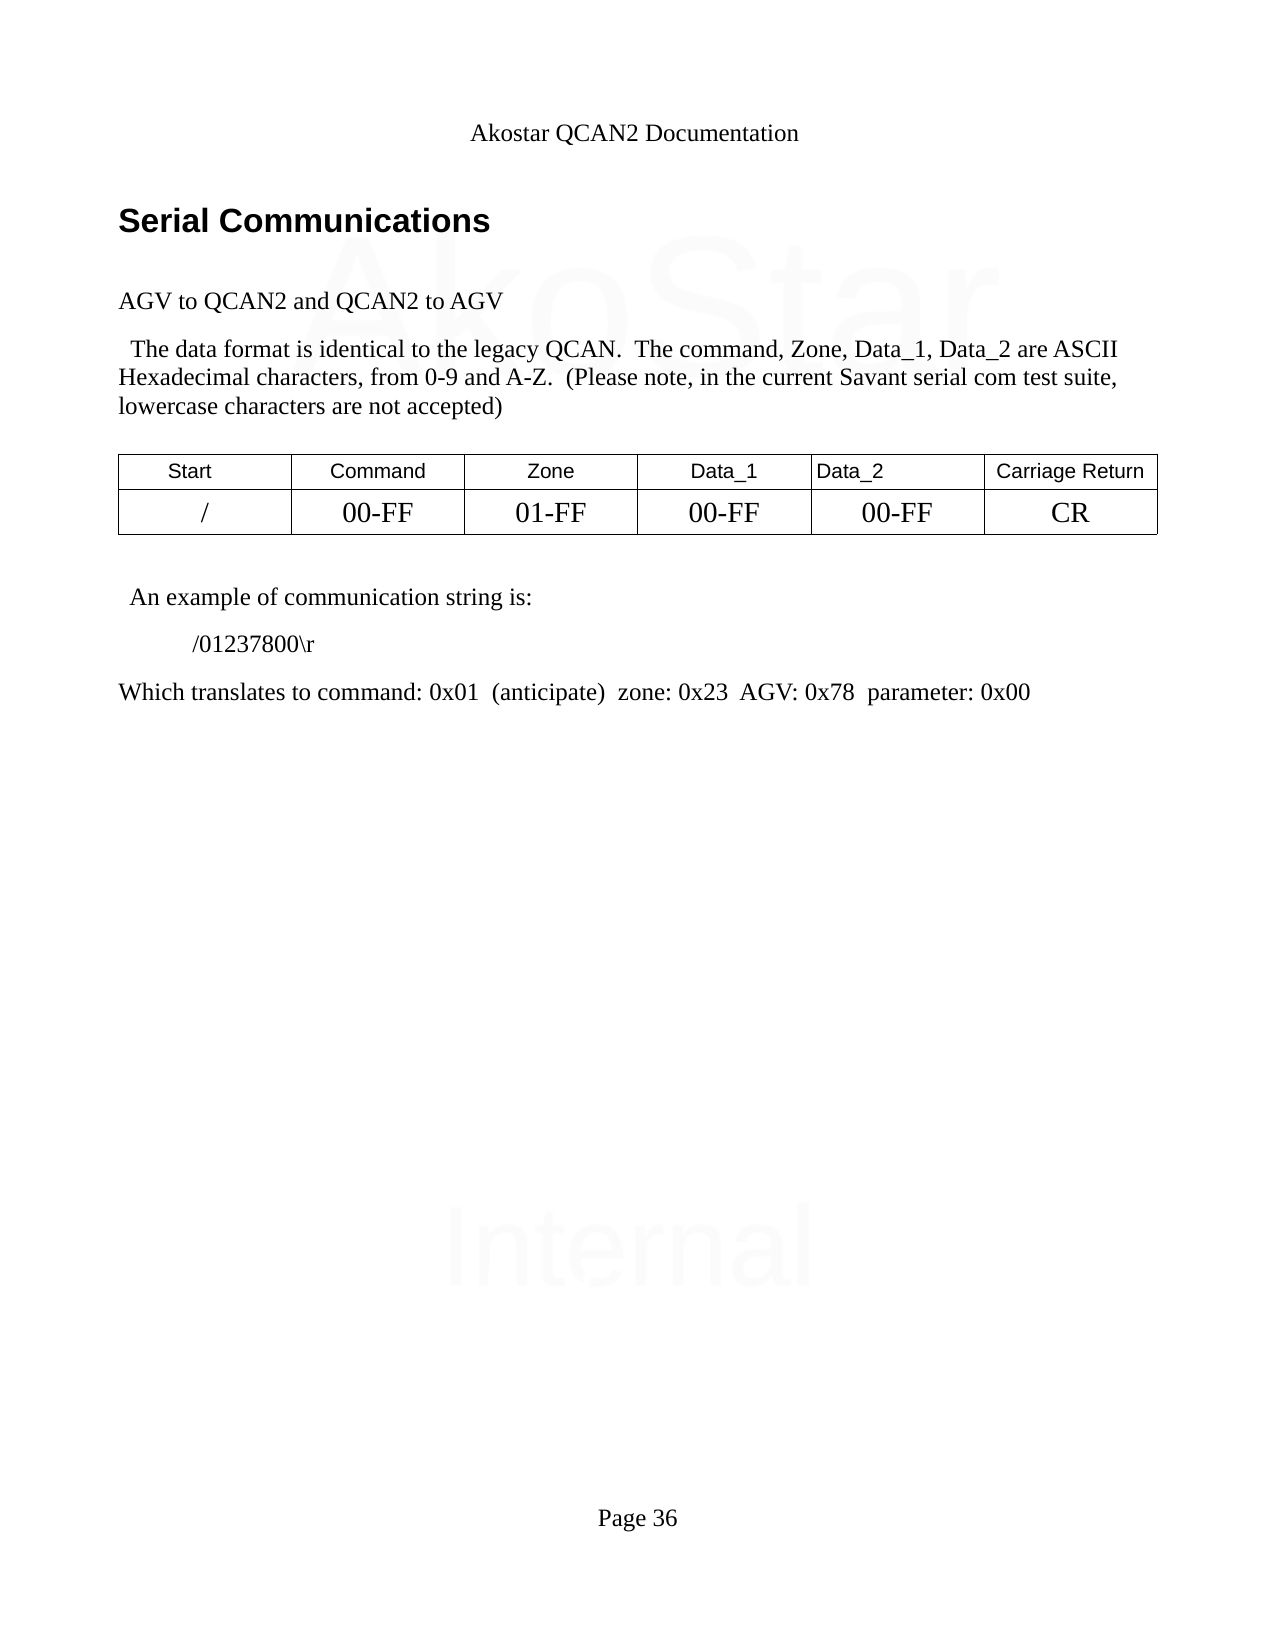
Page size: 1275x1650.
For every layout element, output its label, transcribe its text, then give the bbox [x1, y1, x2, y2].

table_header Zone [465, 455, 637, 489]
table_header Carriage Return [985, 455, 1157, 489]
subtitle Serial Communications [118, 201, 1157, 240]
table_cell 00-FF [292, 490, 464, 534]
text Which translates to command: 0x01 (anticipate) zone: 0x23 AGV: 0x78 parameter: 0x00 [118, 677, 1157, 706]
table_header Data_2 [812, 455, 984, 489]
table_header Command [292, 455, 464, 489]
table_header Start [119, 455, 291, 489]
table_cell 01-FF [465, 490, 637, 534]
text An example of communication string is: [118, 582, 1157, 611]
text The data format is identical to the legacy QCAN. The command, Zone, Data_1, Data_2 are ASCII Hexadecimal characters, from 0-9 and A-Z. (Please note, in the current Savant serial com test suite, lowercase characters are not accepted) [118, 334, 1157, 420]
text AGV to QCAN2 and QCAN2 to AGV [118, 286, 1157, 315]
table_cell 00-FF [638, 490, 811, 534]
table_header Data_1 [638, 455, 811, 489]
table_cell 00-FF [812, 490, 984, 534]
text /01237800\r [118, 629, 1157, 658]
table_cell / [119, 490, 291, 534]
table_cell CR [985, 490, 1157, 534]
